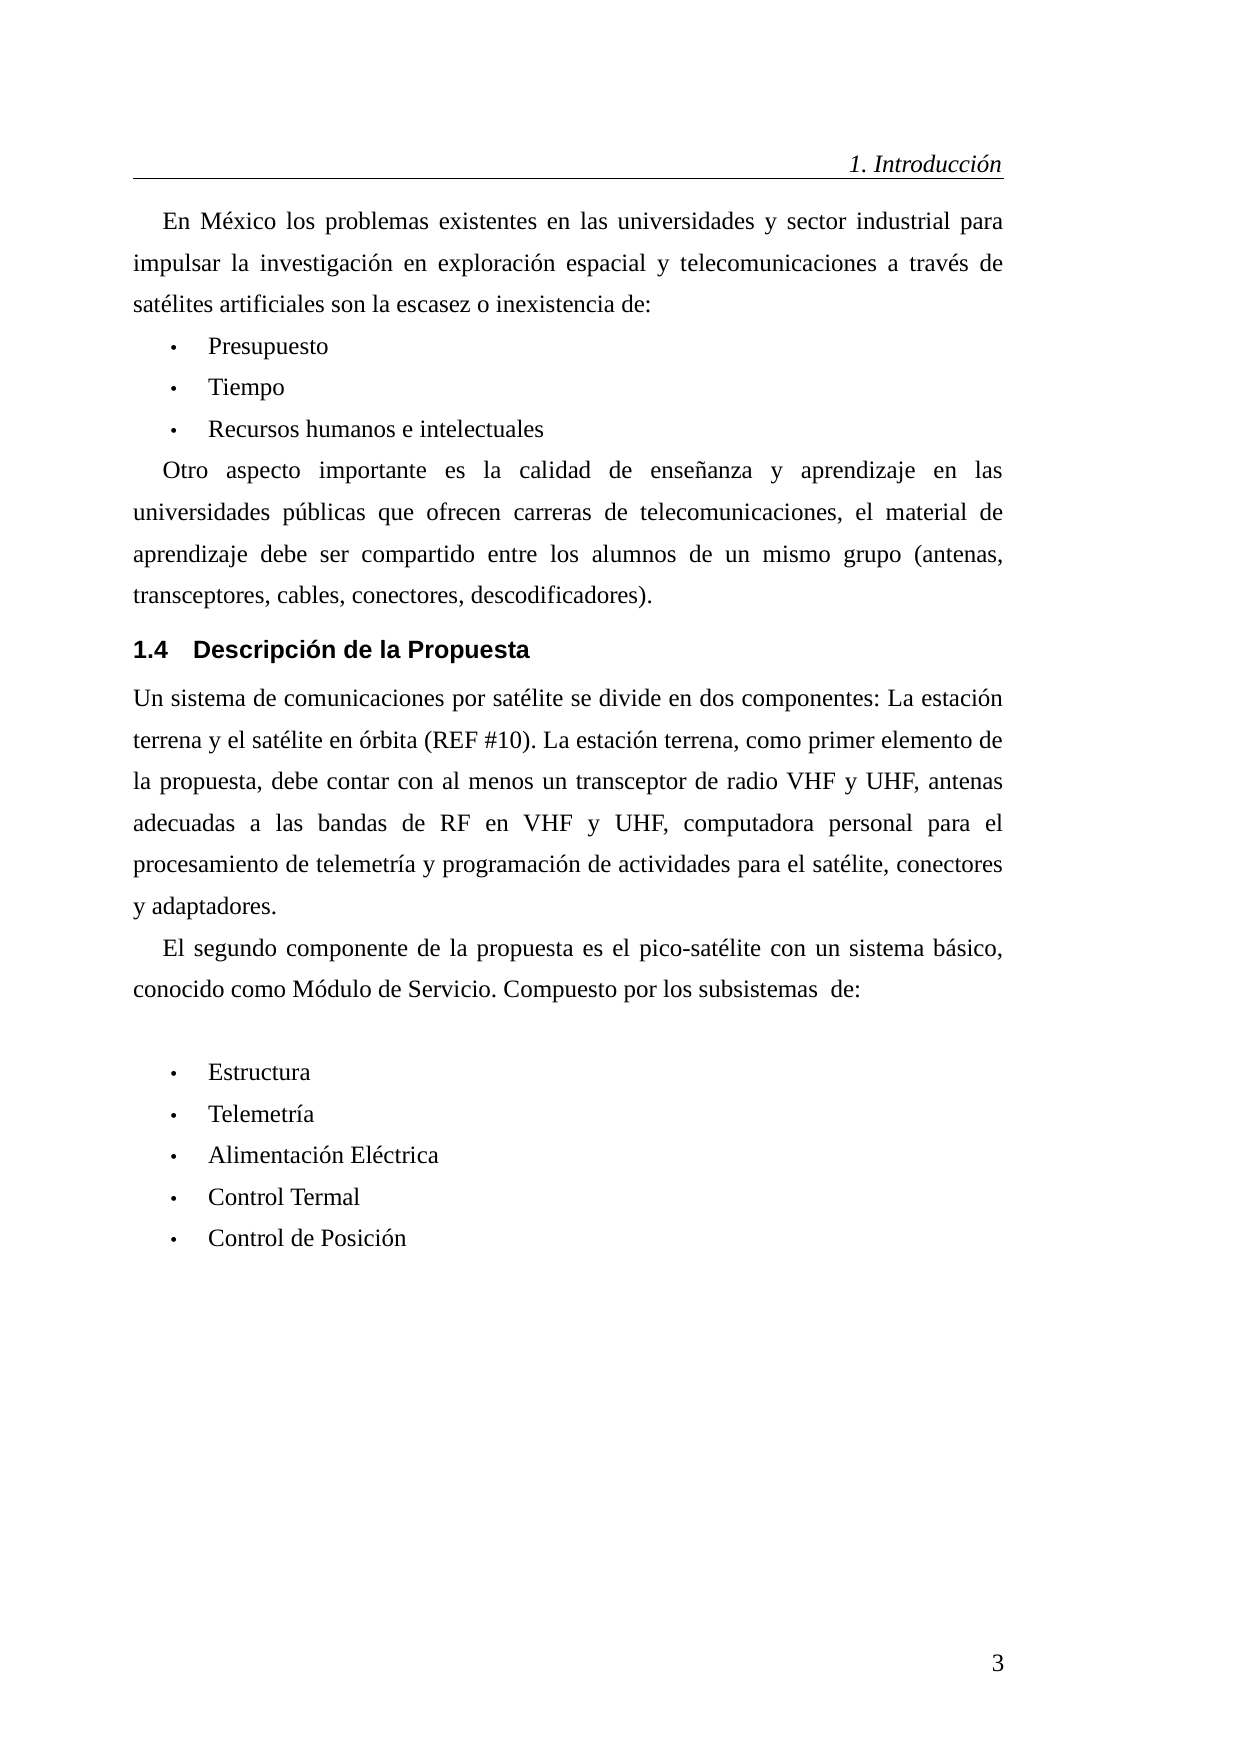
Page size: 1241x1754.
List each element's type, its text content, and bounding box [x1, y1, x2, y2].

text El segundo componente de la propuesta es el pico-satélite con un sistema básico, conocido como Módulo de Servicio. Compuesto por los subsistemas de: [133, 934, 1004, 1003]
text Otro aspecto importante es la calidad de enseñanza y aprendizaje en las universidades públicas que ofrecen carreras de telecomunicaciones, el material de aprendizaje debe ser compartido entre los alumnos de un mismo grupo (antenas, transceptores, cables, conectores, descodificadores). [133, 457, 1004, 609]
subtitle Descripción de la Propuesta [133, 636, 1004, 664]
text Un sistema de comunicaciones por satélite se divide en dos componentes: La estación terrena y el satélite en órbita (REF #10). La estación terrena, como primer elemento de la propuesta, debe contar con al menos un transceptor de radio VHF y UHF, antenas adecuadas a las bandas de RF en VHF y UHF, computadora personal para el procesamiento de telemetría y programación de actividades para el satélite, conectores y adaptadores. [133, 684, 1004, 920]
list Control de Posición [170, 1224, 1004, 1252]
list Alimentación Eléctrica [170, 1141, 1004, 1169]
list Telemetría [170, 1100, 1004, 1128]
list Recursos humanos e intelectuales [170, 415, 1004, 443]
list Presupuesto [170, 332, 1004, 360]
text En México los problemas existentes en las universidades y sector industrial para impulsar la investigación en exploración espacial y telecomunicaciones a través de satélites artificiales son la escasez o inexistencia de: [133, 207, 1004, 318]
list Control Termal [170, 1183, 1004, 1211]
list Estructura [170, 1058, 1004, 1086]
list Tiempo [170, 373, 1004, 401]
